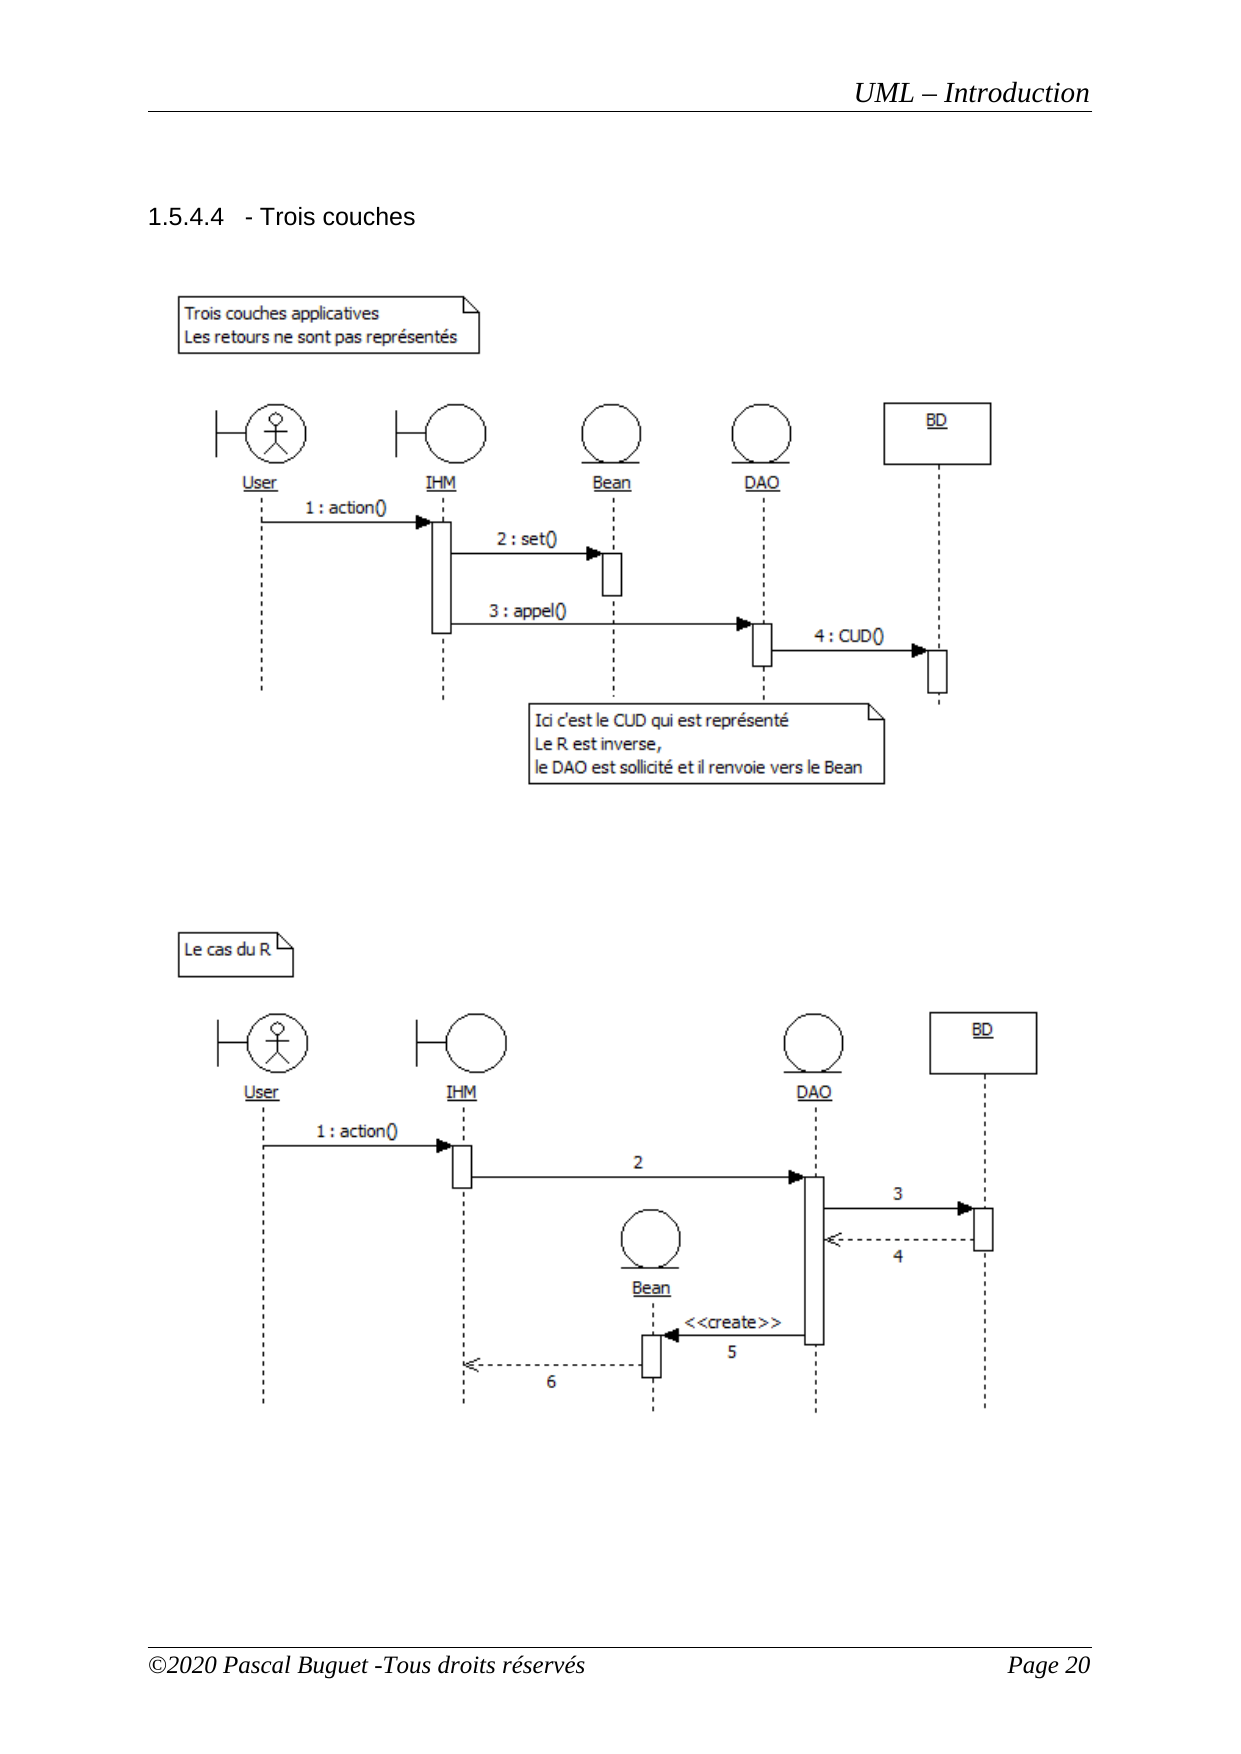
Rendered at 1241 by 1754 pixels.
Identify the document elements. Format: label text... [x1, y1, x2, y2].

picture [147, 901, 1068, 1446]
picture [147, 265, 1023, 816]
subtitle - Trois couches [148, 201, 1092, 230]
